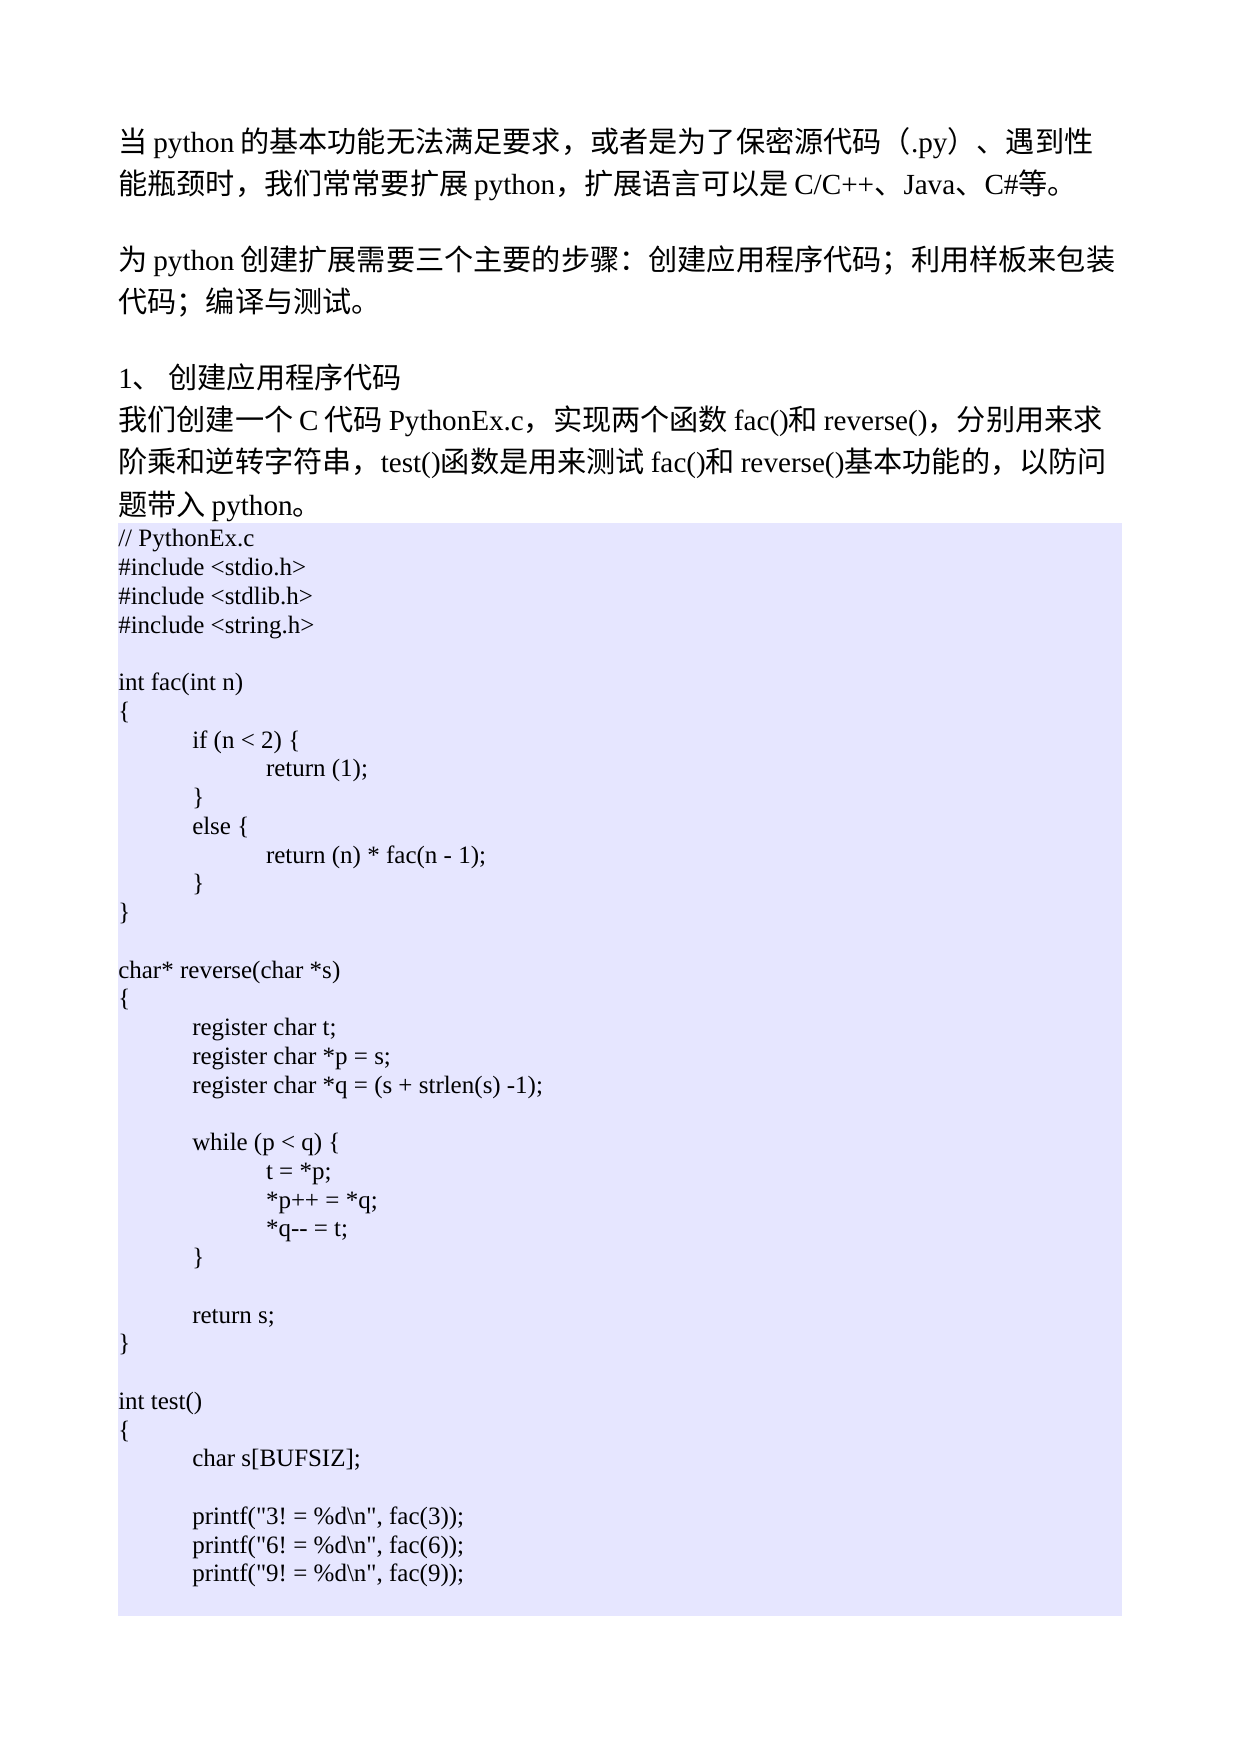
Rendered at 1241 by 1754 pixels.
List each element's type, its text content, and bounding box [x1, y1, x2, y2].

text *q-- = t; [118, 1213, 1122, 1242]
text } [118, 1242, 1122, 1271]
text char s[BUFSIZ]; [118, 1443, 1122, 1472]
text #include <string.h> [118, 610, 1122, 638]
text printf("6! = %d\n", fac(6)); [118, 1530, 1122, 1558]
text char* reverse(char *s) [118, 955, 1122, 983]
text while (p < q) { [118, 1127, 1122, 1156]
text printf("9! = %d\n", fac(9)); [118, 1558, 1122, 1587]
text int test() [118, 1386, 1122, 1415]
text 为python创建扩展需要三个主要的步骤：创建应用程序代码；利用样板来包装代码；编译与测试。 [118, 236, 1122, 321]
text 我们创建一个C代码PythonEx.c，实现两个函数fac()和reverse()，分别用来求阶乘和逆转字符串，test()函数是用来测试fac()和reverse()基本功能的，以防问题带入python。 [118, 397, 1122, 523]
text { [118, 1415, 1122, 1443]
text #include <stdlib.h> [118, 581, 1122, 610]
text register char *q = (s + strlen(s) -1); [118, 1070, 1122, 1098]
text return s; [118, 1300, 1122, 1328]
text #include <stdio.h> [118, 552, 1122, 581]
text else { [118, 811, 1122, 840]
text { [118, 983, 1122, 1012]
text return (n) * fac(n - 1); [118, 840, 1122, 868]
text { [118, 696, 1122, 725]
text } [118, 1328, 1122, 1357]
text return (1); [118, 753, 1122, 782]
text printf("3! = %d\n", fac(3)); [118, 1501, 1122, 1530]
text register char t; [118, 1012, 1122, 1041]
text if (n < 2) { [118, 725, 1122, 753]
text *p++ = *q; [118, 1185, 1122, 1213]
text register char *p = s; [118, 1041, 1122, 1070]
text } [118, 782, 1122, 811]
text 1、 创建应用程序代码 [118, 354, 1122, 397]
text int fac(int n) [118, 667, 1122, 696]
text } [118, 897, 1122, 926]
text 当python的基本功能无法满足要求，或者是为了保密源代码（.py）、遇到性能瓶颈时，我们常常要扩展python，扩展语言可以是C/C++、Java、C#等。 [118, 118, 1122, 203]
text t = *p; [118, 1156, 1122, 1185]
text } [118, 868, 1122, 897]
text // PythonEx.c [118, 523, 1122, 552]
